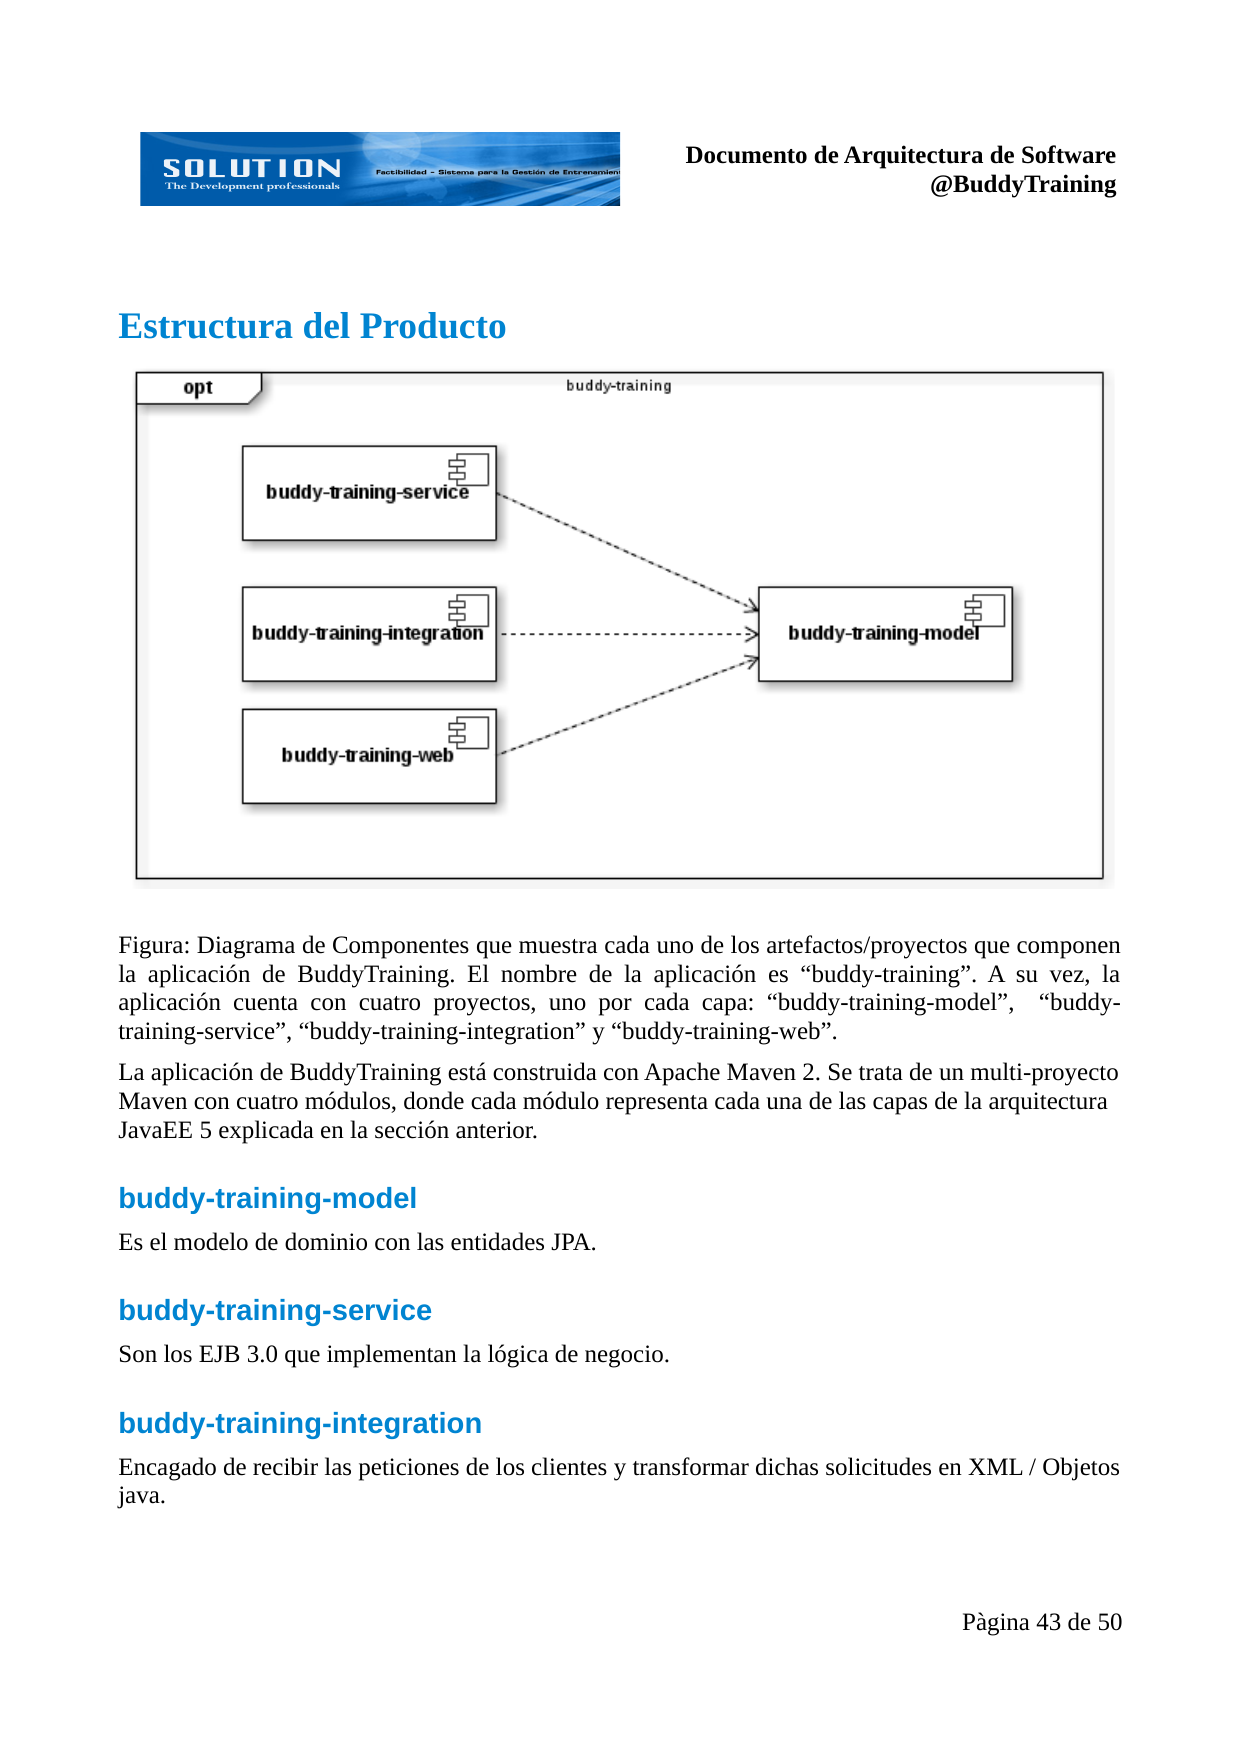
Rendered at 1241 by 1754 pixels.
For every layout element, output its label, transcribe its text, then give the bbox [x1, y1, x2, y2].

text Es el modelo de dominio con las entidades JPA. [118, 1227, 1122, 1256]
text Figura: Diagrama de Componentes que muestra cada uno de los artefactos/proyectos que componen la aplicación de BuddyTraining. El nombre de la aplicación es “buddy-training”. A su vez, la aplicación cuenta con cuatro proyectos, uno por cada capa: “buddy-training-model”, “buddy-training-service”, “buddy-training-integration” y “buddy-training-web”. [118, 930, 1122, 1045]
picture [140, 132, 621, 206]
picture [125, 358, 1115, 889]
text Encagado de recibir las peticiones de los clientes y transformar dichas solicitudes en XML / Objetos java. [118, 1452, 1122, 1509]
text La aplicación de BuddyTraining está construida con Apache Maven 2. Se trata de un multi-proyecto Maven con cuatro módulos, donde cada módulo representa cada una de las capas de la arquitectura JavaEE 5 explicada en la sección anterior. [118, 1057, 1122, 1144]
subtitle buddy-training-integration [118, 1406, 1122, 1439]
subtitle buddy-training-service [118, 1293, 1122, 1327]
subtitle Estructura del Producto [118, 303, 1122, 346]
subtitle buddy-training-model [118, 1181, 1122, 1215]
text Son los EJB 3.0 que implementan la lógica de negocio. [118, 1339, 1122, 1368]
